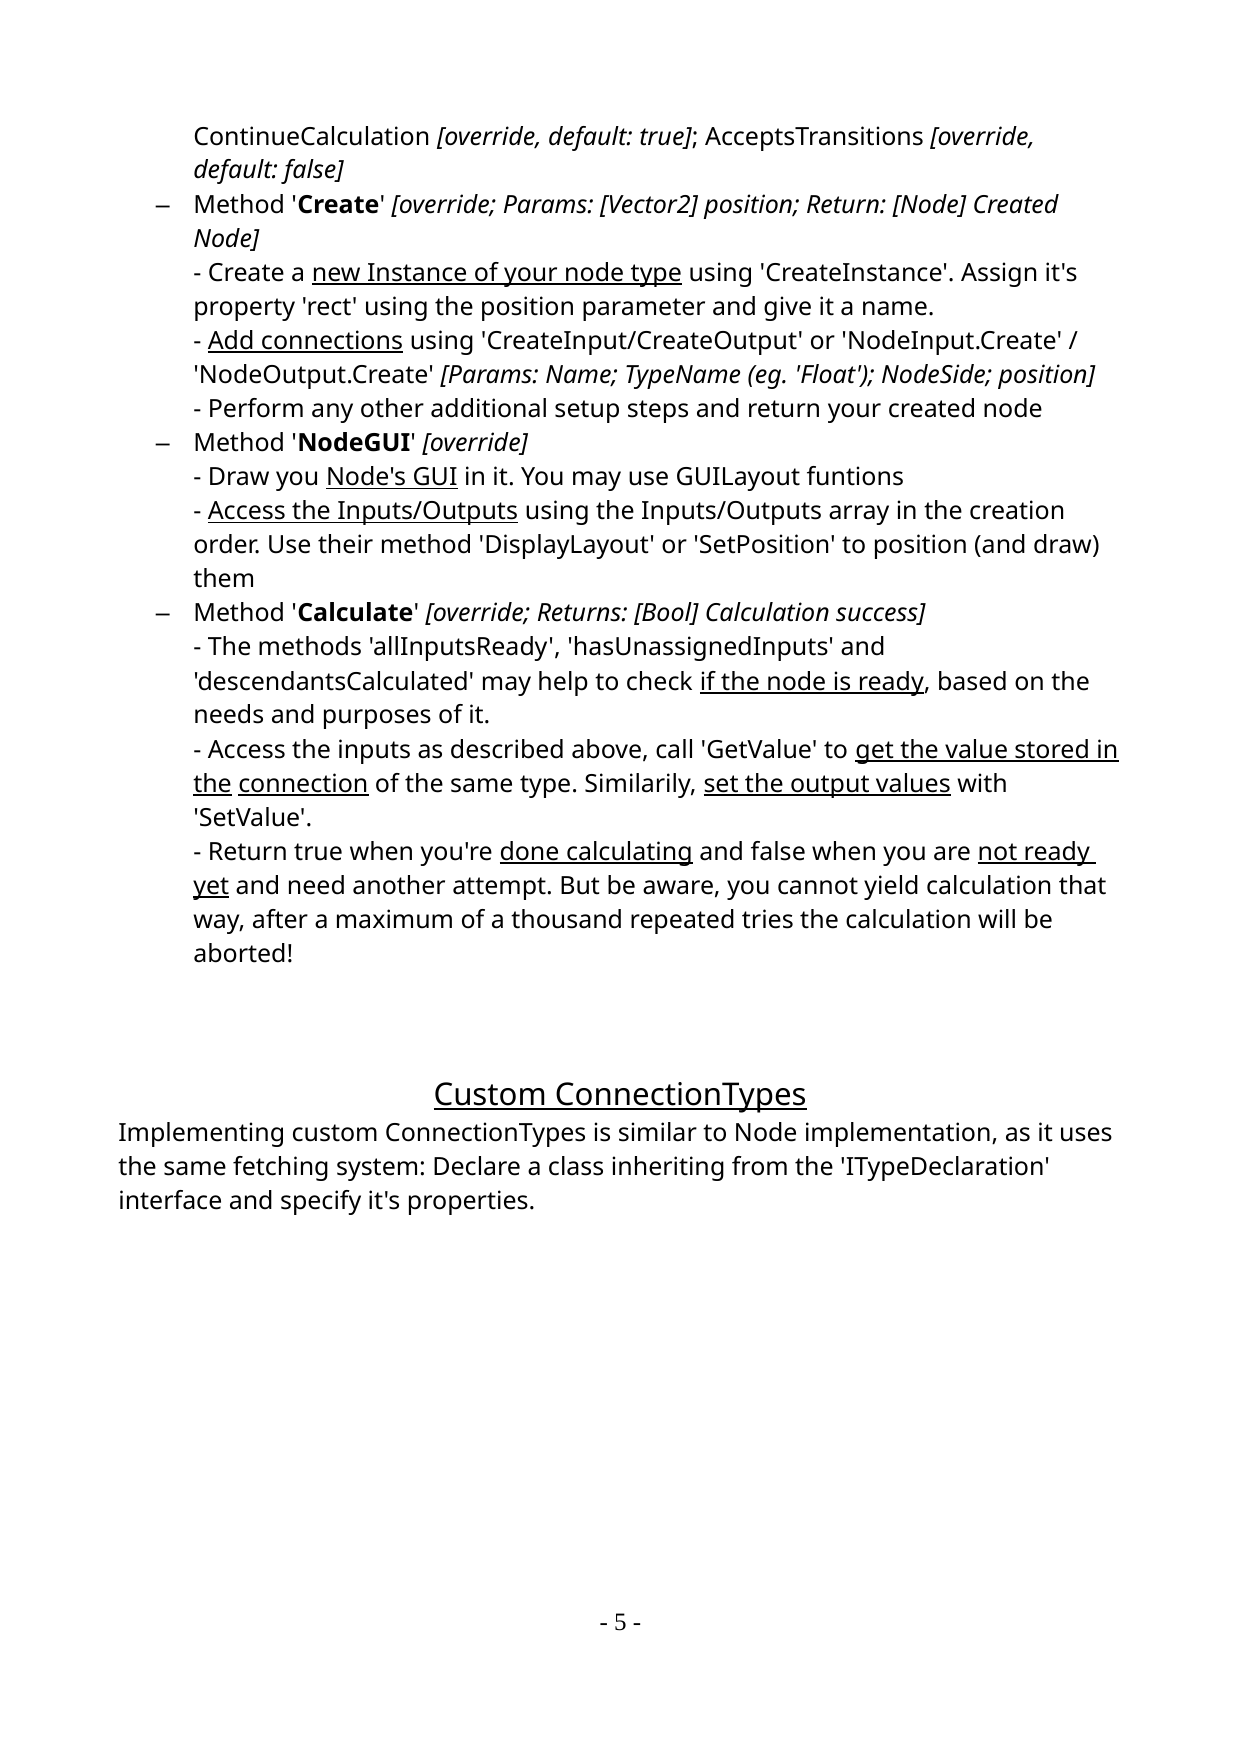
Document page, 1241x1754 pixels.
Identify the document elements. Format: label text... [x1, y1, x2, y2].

list - Add connections using 'CreateInput/CreateOutput' or 'NodeInput.Create' / 'NodeOutput.Create' [Params: Name; TypeName (eg. 'Float'); NodeSide; position] [156, 322, 1122, 391]
list - Perform any other additional setup steps and return your created node [156, 391, 1122, 425]
list - Draw you Node's GUI in it. You may use GUILayout funtions [156, 459, 1122, 493]
text Implementing custom ConnectionTypes is similar to Node implementation, as it uses the same fetching system: Declare a class inheriting from the 'ITypeDeclaration' interface and specify it's properties. [118, 1114, 1122, 1217]
list Method 'NodeGUI' [override] [156, 425, 1122, 459]
list - Return true when you're done calculating and false when you are not ready yet and need another attempt. But be aware, you cannot yield calculation that way, after a maximum of a thousand repeated tries the calculation will be aborted! [156, 833, 1122, 970]
list ContinueCalculation [override, default: true]; AcceptsTransitions [override, default: false] [156, 118, 1122, 186]
list Method 'Create' [override; Params: [Vector2] position; Return: [Node] Created Node] [156, 186, 1122, 254]
text Custom ConnectionTypes [118, 1072, 1122, 1114]
list - Create a new Instance of your node type using 'CreateInstance'. Assign it's property 'rect' using the position parameter and give it a name. [156, 254, 1122, 322]
list - Access the Inputs/Outputs using the Inputs/Outputs array in the creation order. Use their method 'DisplayLayout' or 'SetPosition' to position (and draw) them [156, 493, 1122, 595]
list Method 'Calculate' [override; Returns: [Bool] Calculation success] [156, 595, 1122, 629]
list - Access the inputs as described above, call 'GetValue' to get the value stored in the connection of the same type. Similarily, set the output values with 'SetValue'. [156, 731, 1122, 833]
list - The methods 'allInputsReady', 'hasUnassignedInputs' and 'descendantsCalculated' may help to check if the node is ready, based on the needs and purposes of it. [156, 629, 1122, 731]
